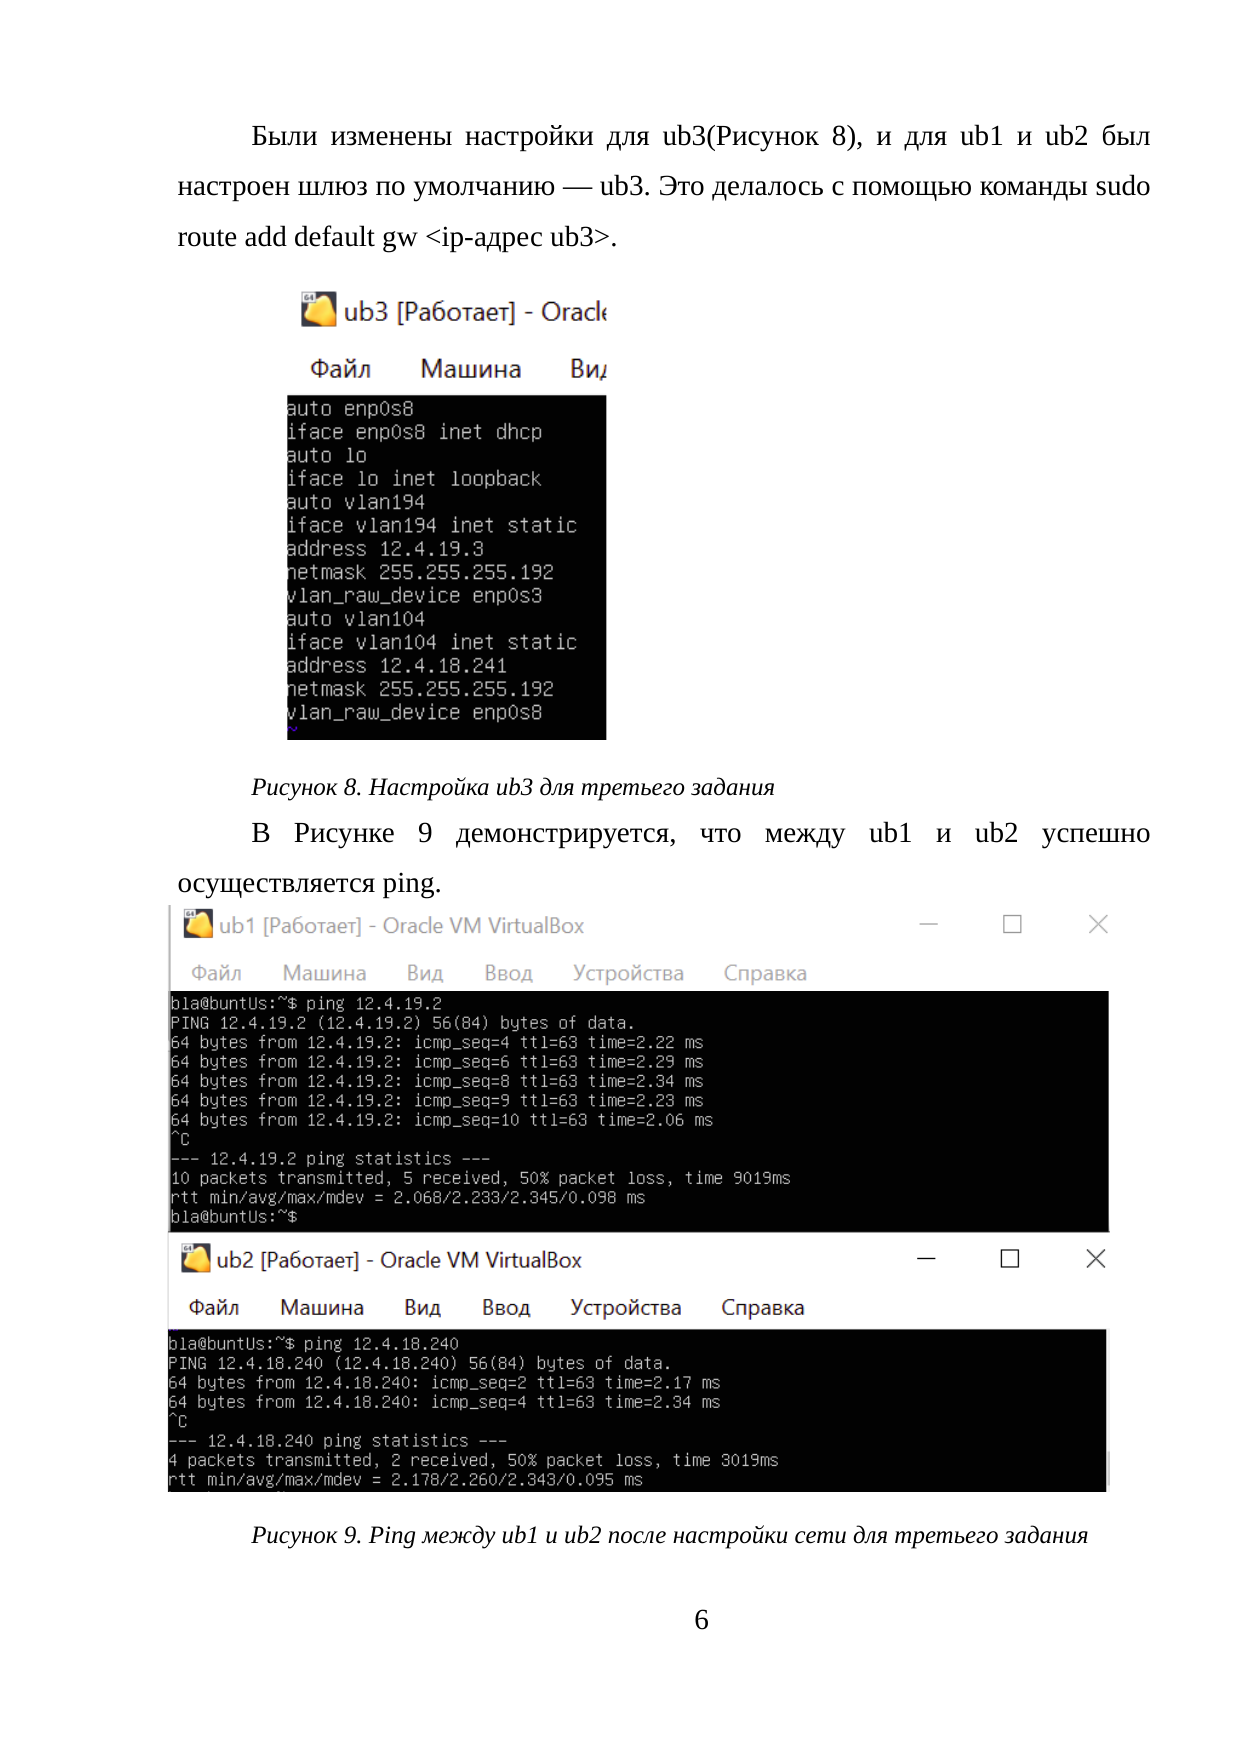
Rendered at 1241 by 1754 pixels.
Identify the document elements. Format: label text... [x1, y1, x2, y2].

text Рисунок 8. Настройка ub3 для третьего задания [177, 772, 1152, 801]
picture [287, 280, 607, 739]
text Были изменены настройки для ub3(Рисунок 8), и для ub1 и ub2 был настроен шлюз по умолчанию — ub3. Это делалось с помощью команды sudo route add default gw <ip-адрес ub3>. [177, 118, 1152, 252]
text В Рисунке 9 демонстрируется, что между ub1 и ub2 успешно осуществляется ping. [177, 815, 1152, 899]
text Рисунок 9. Ping между ub1 и ub2 после настройки сети для третьего задания [177, 1520, 1152, 1548]
picture [167, 905, 1110, 1492]
